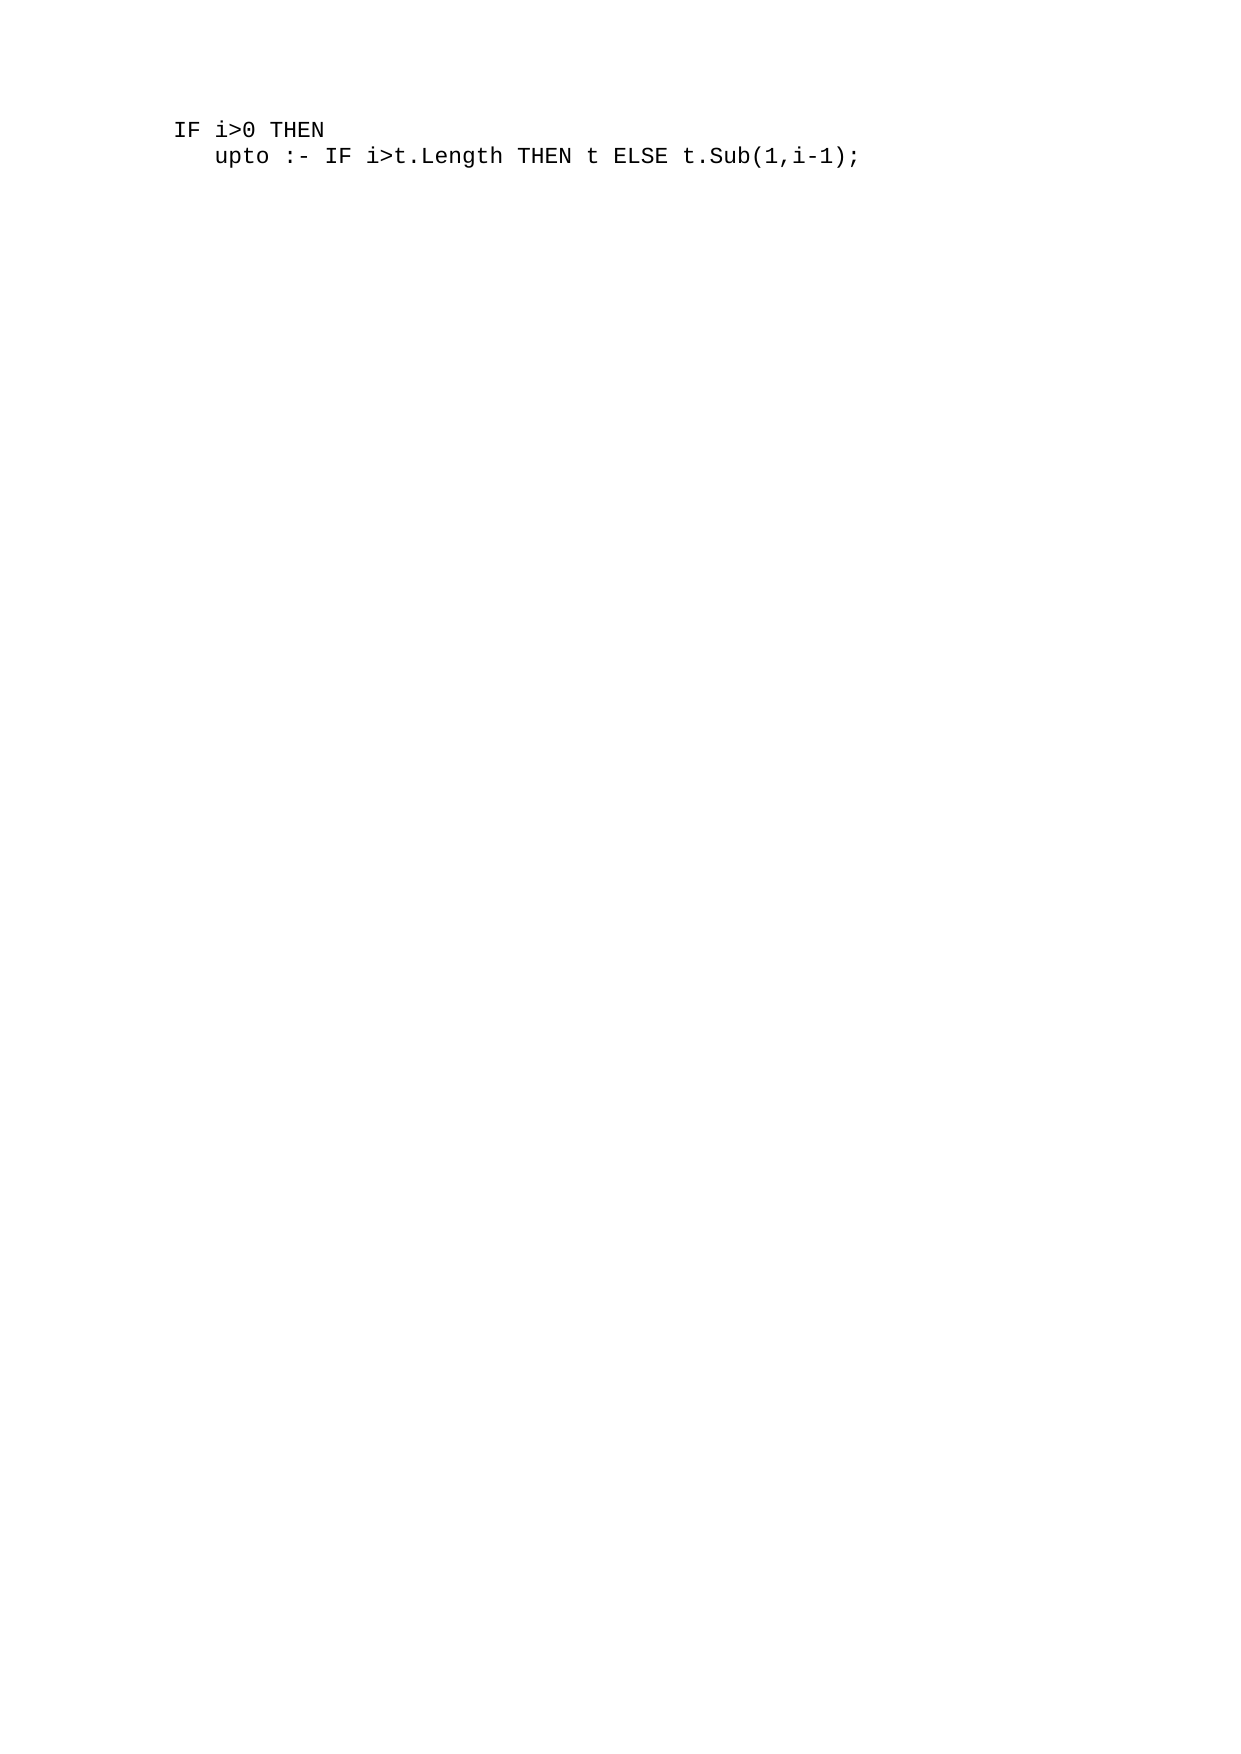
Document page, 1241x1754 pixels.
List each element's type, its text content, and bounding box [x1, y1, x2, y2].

text upto :- IF i>t.Length THEN t ELSE t.Sub(1,i-1); [118, 144, 1122, 170]
text IF i>0 THEN [118, 118, 1122, 144]
